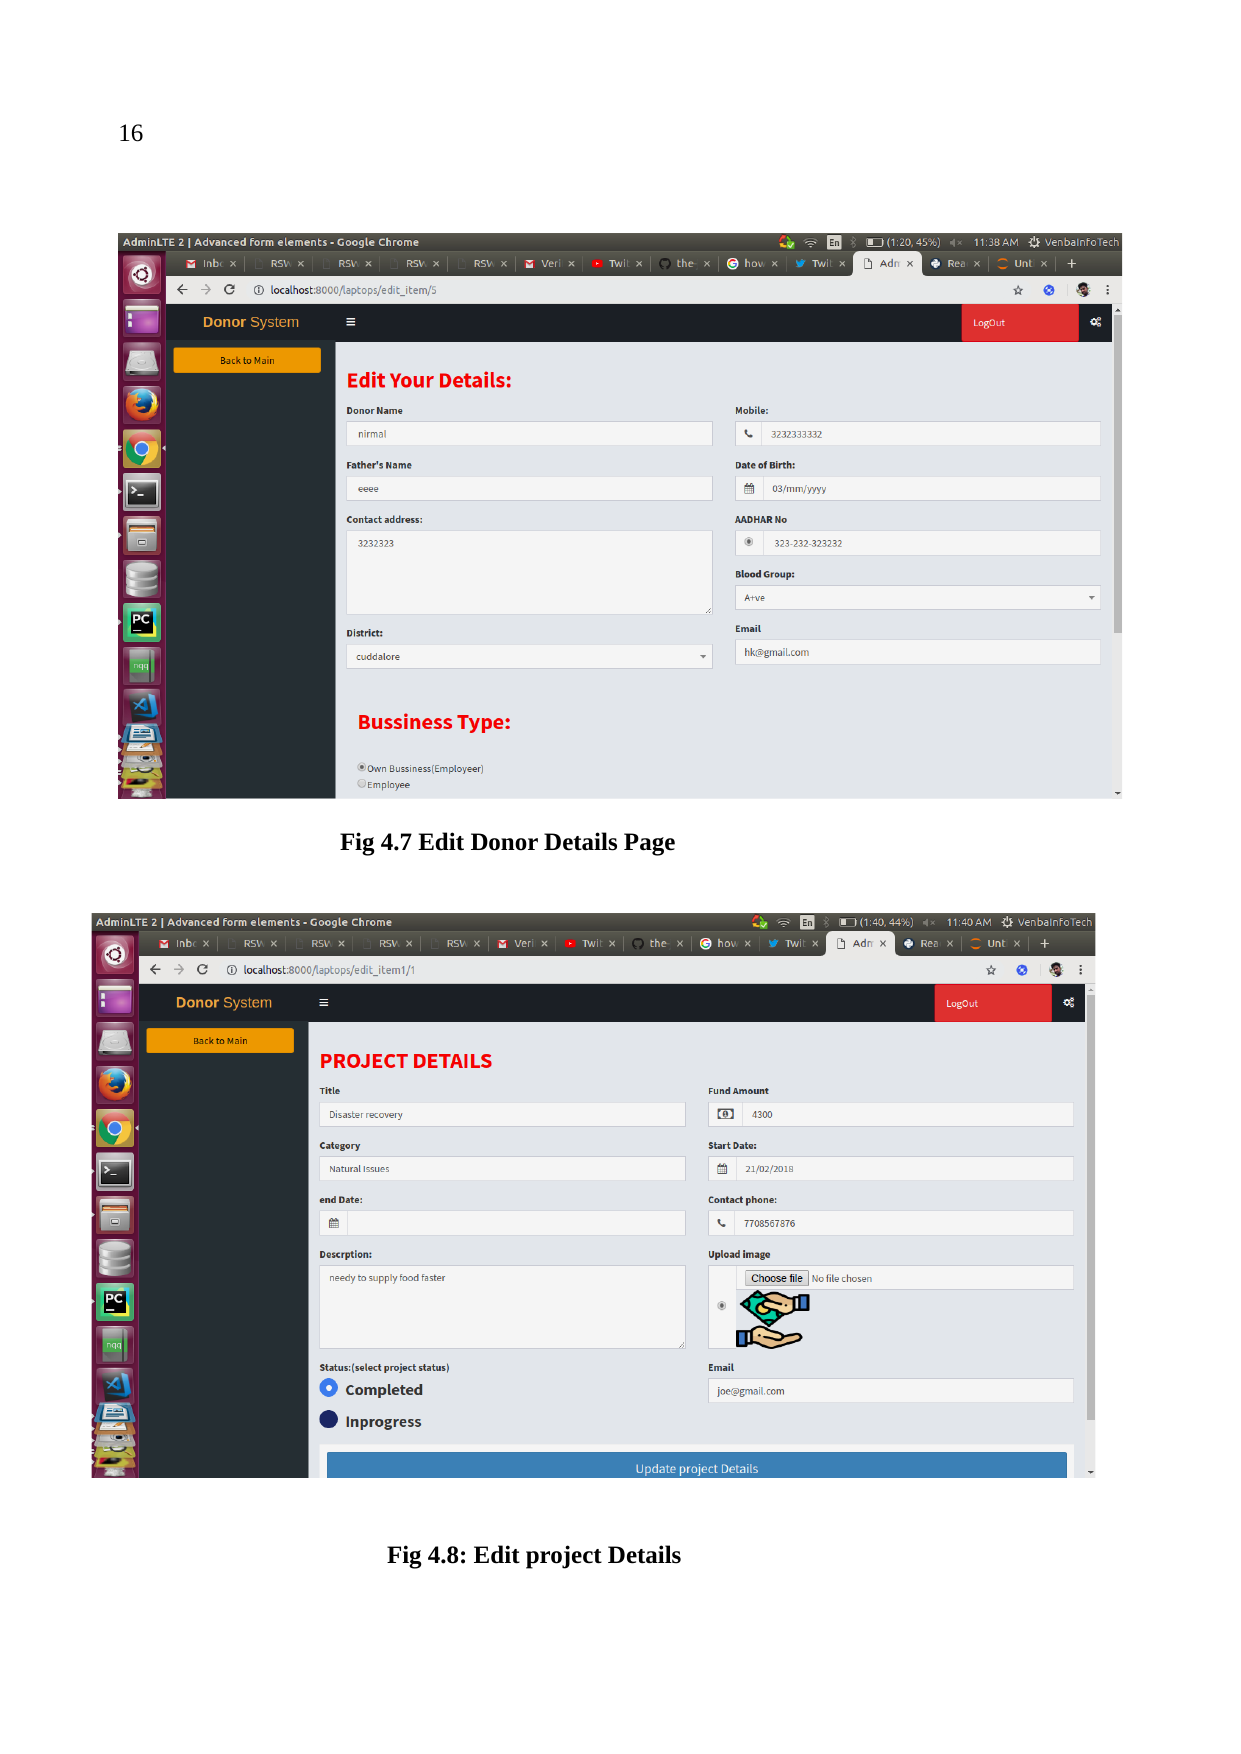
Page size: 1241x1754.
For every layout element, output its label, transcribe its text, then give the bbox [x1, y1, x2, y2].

text Fig 4.7 Edit Donor Details Page [118, 827, 1122, 856]
text Fig 4.8: Edit project Details [118, 1540, 1122, 1568]
picture [118, 233, 1123, 799]
picture [91, 913, 1096, 1478]
